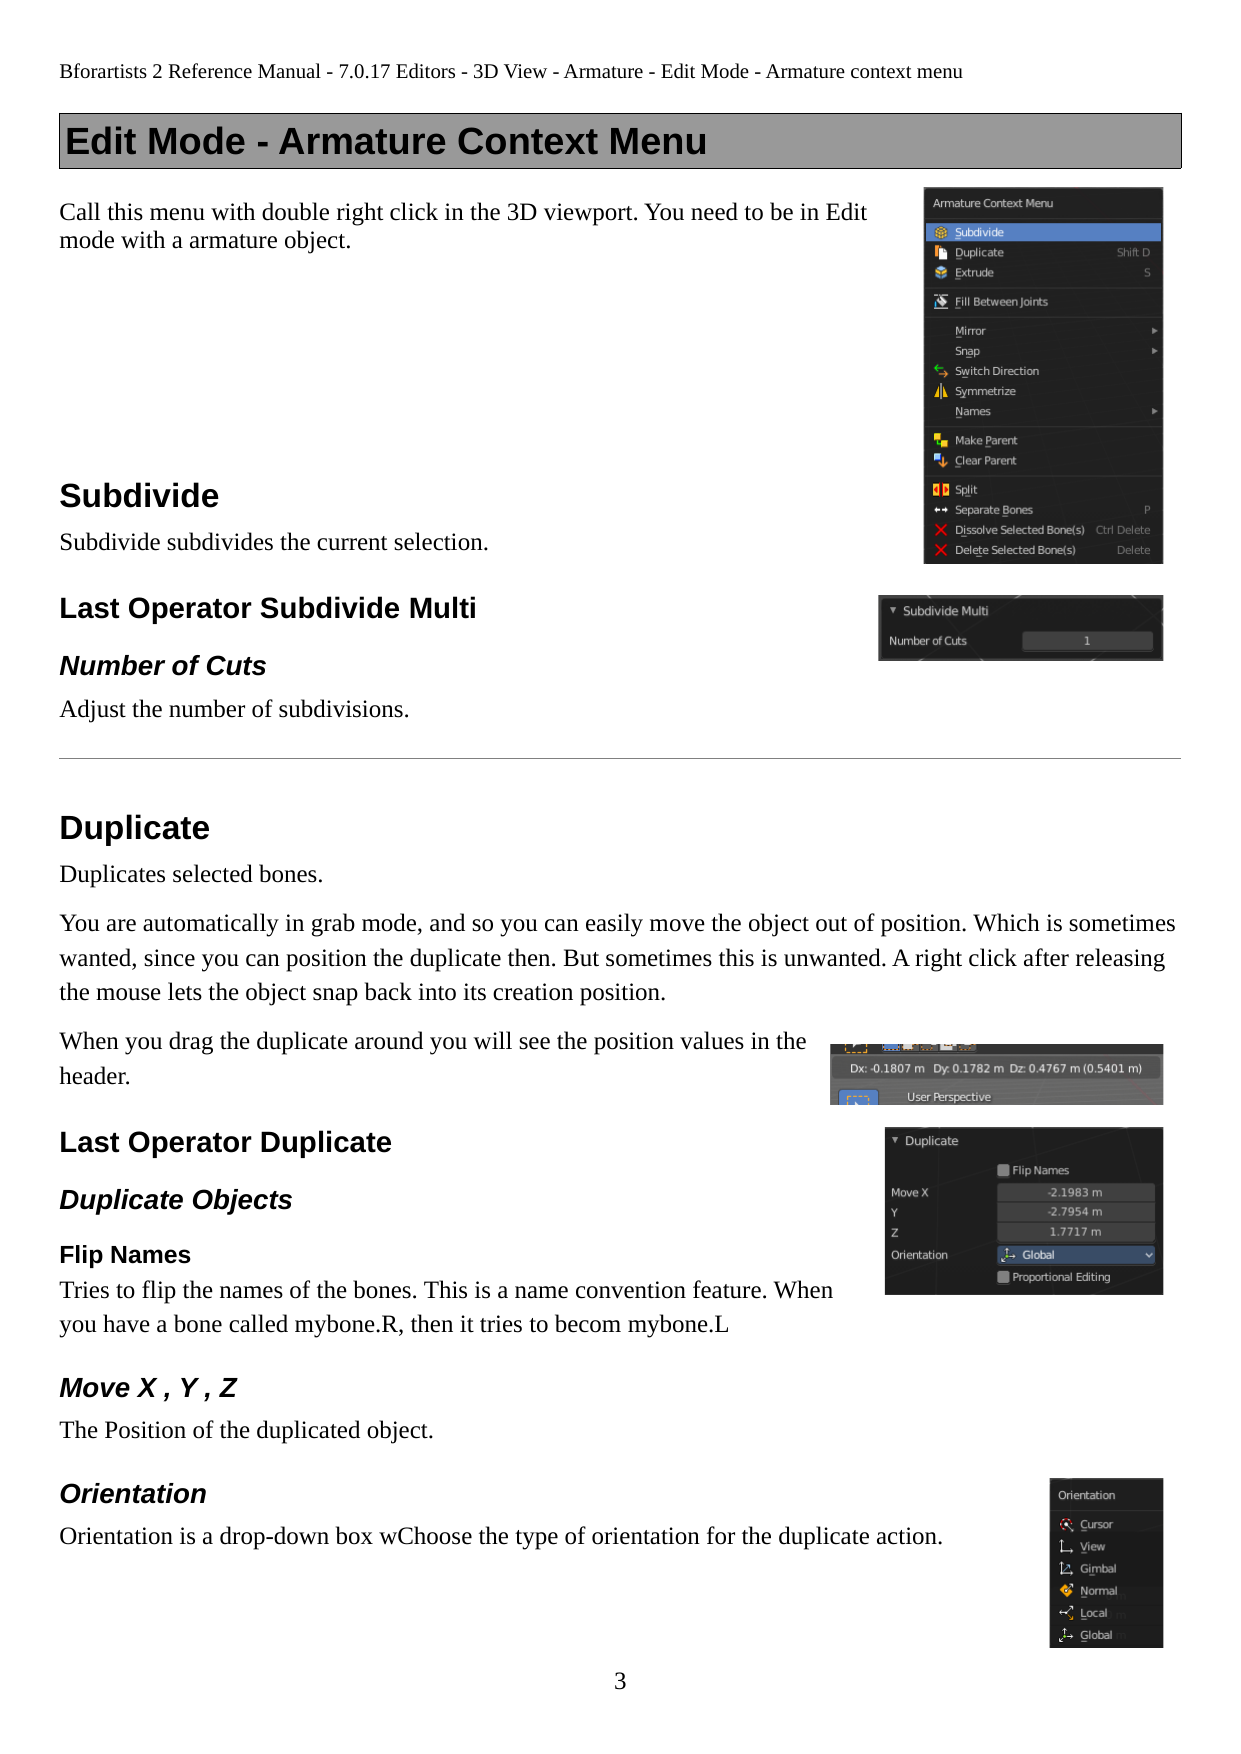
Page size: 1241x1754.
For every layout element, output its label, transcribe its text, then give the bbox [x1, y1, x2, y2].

picture [1049, 1478, 1164, 1648]
subtitle Move X , Y , Z [59, 1371, 1181, 1403]
text Duplicates selected bones. [59, 859, 1181, 888]
text You are automatically in grab mode, and so you can easily move the object out of position. Which is sometimes wanted, since you can position the duplicate then. But sometimes this is unwanted. A right click after releasing the mouse lets the object snap back into its creation position. [59, 908, 1181, 1006]
text Orientation is a drop-down box wChoose the type of orientation for the duplicate action. [59, 1521, 1049, 1550]
subtitle Duplicate Objects [59, 1183, 884, 1215]
subtitle Orientation [59, 1477, 1181, 1509]
picture [878, 595, 1164, 661]
subtitle Number of Cuts [59, 650, 1181, 682]
text Adjust the number of subdivisions. [59, 694, 1181, 723]
text Call this menu with double right click in the 3D viewport. You need to be in Edit mode with a armature object. [59, 197, 923, 254]
subtitle Last Operator Duplicate [59, 1124, 1181, 1158]
subtitle [1164, 476, 1181, 515]
subtitle Flip Names [59, 1240, 884, 1269]
picture [884, 1127, 1164, 1295]
subtitle Last Operator Subdivide Multi [59, 591, 1181, 625]
picture [923, 187, 1164, 564]
table_header Edit Mode - Armature Context Menu [60, 114, 1181, 168]
text Tries to flip the names of the bones. This is a name convention feature. When you have a bone called mybone.R, then it tries to becom mybone.L [59, 1275, 1181, 1338]
text The Position of the duplicated object. [59, 1415, 1181, 1444]
subtitle Subdivide [59, 476, 923, 515]
subtitle [1164, 1183, 1181, 1215]
picture [830, 1044, 1164, 1105]
text Subdivide subdivides the current selection. [59, 527, 923, 556]
subtitle Duplicate [59, 808, 1181, 847]
subtitle [1164, 1240, 1181, 1269]
text When you drag the duplicate around you will see the position values in the header. [59, 1026, 1181, 1090]
